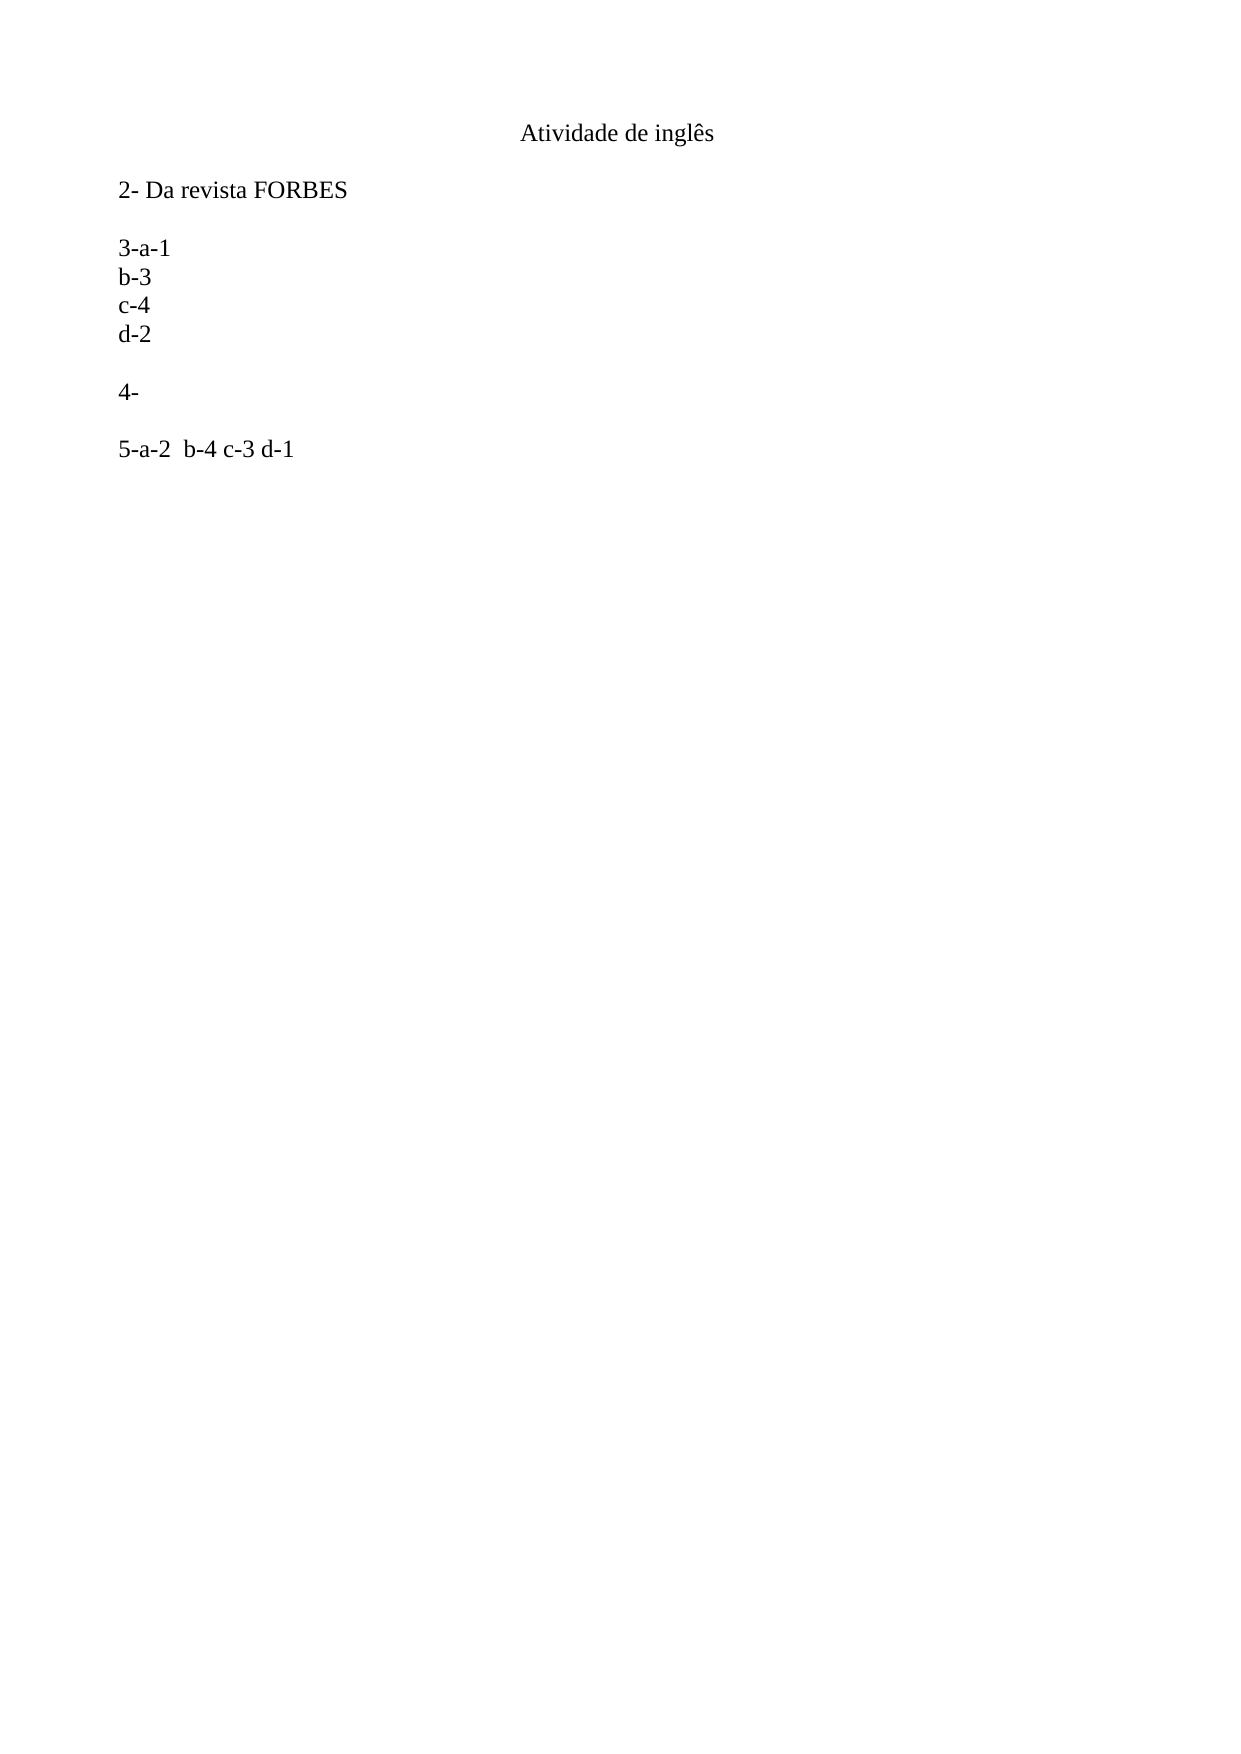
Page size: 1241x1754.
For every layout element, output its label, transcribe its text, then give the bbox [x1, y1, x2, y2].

text 3-a-1 [118, 233, 1122, 262]
text c-4 [118, 291, 1122, 319]
text 5-a-2 b-4 c-3 d-1 [118, 434, 1122, 463]
text 4- [118, 377, 1122, 406]
text Atividade de inglês [118, 118, 1122, 147]
text 2- Da revista FORBES [118, 176, 1122, 204]
text d-2 [118, 319, 1122, 348]
text b-3 [118, 262, 1122, 291]
